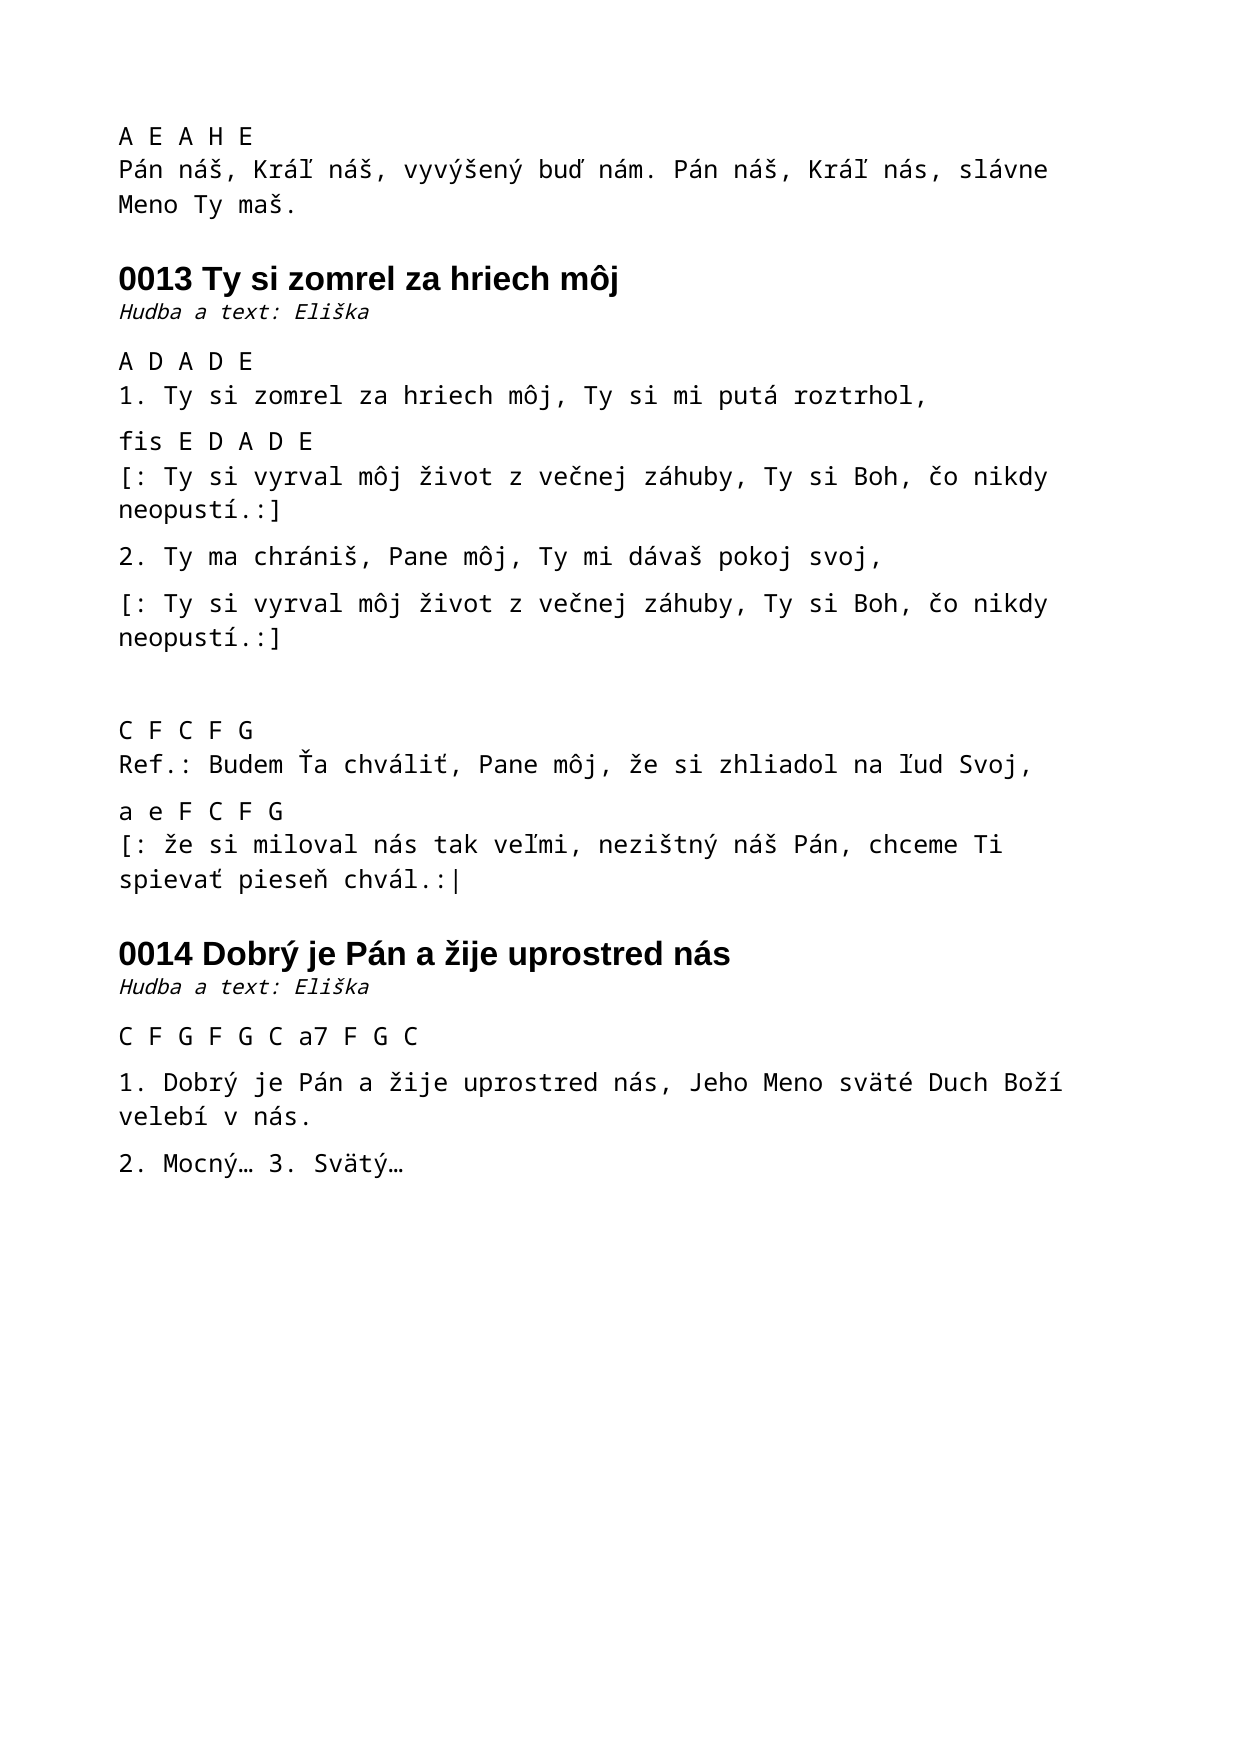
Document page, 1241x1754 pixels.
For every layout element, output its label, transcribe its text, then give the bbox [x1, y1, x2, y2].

subtitle 0013 Ty si zomrel za hriech môj [118, 258, 1122, 297]
text [: Ty si vyrval môj život z večnej záhuby, Ty si Boh, čo nikdy neopustí.:] [118, 585, 1122, 653]
text 1. Dobrý je Pán a žije uprostred nás, Jeho Meno sväté Duch Boží velebí v nás. [118, 1065, 1122, 1133]
subtitle 0014 Dobrý je Pán a žije uprostred nás [118, 933, 1122, 972]
text C F G F G C a7 F G C [118, 1018, 1122, 1052]
subtitle Hudba a text: Eliška [118, 297, 1122, 325]
text A E A H E Pán náš, Kráľ náš, vyvýšený buď nám. Pán náš, Kráľ nás, slávne Meno Ty maš. [118, 118, 1122, 220]
text 2. Ty ma chrániš, Pane môj, Ty mi dávaš pokoj svoj, [118, 539, 1122, 573]
text fis E D A D E [: Ty si vyrval môj život z večnej záhuby, Ty si Boh, čo nikdy neopustí.:] [118, 424, 1122, 526]
subtitle Hudba a text: Eliška [118, 972, 1122, 1000]
text A D A D E 1. Ty si zomrel za hriech môj, Ty si mi putá roztrhol, [118, 343, 1122, 412]
text 2. Mocný… 3. Svätý… [118, 1146, 1122, 1180]
text a e F C F G [: že si miloval nás tak veľmi, nezištný náš Pán, chceme Ti spievať pieseň chvál.:| [118, 793, 1122, 895]
text C F C F G Ref.: Budem Ťa chváliť, Pane môj, že si zhliadol na ľud Svoj, [118, 712, 1122, 781]
